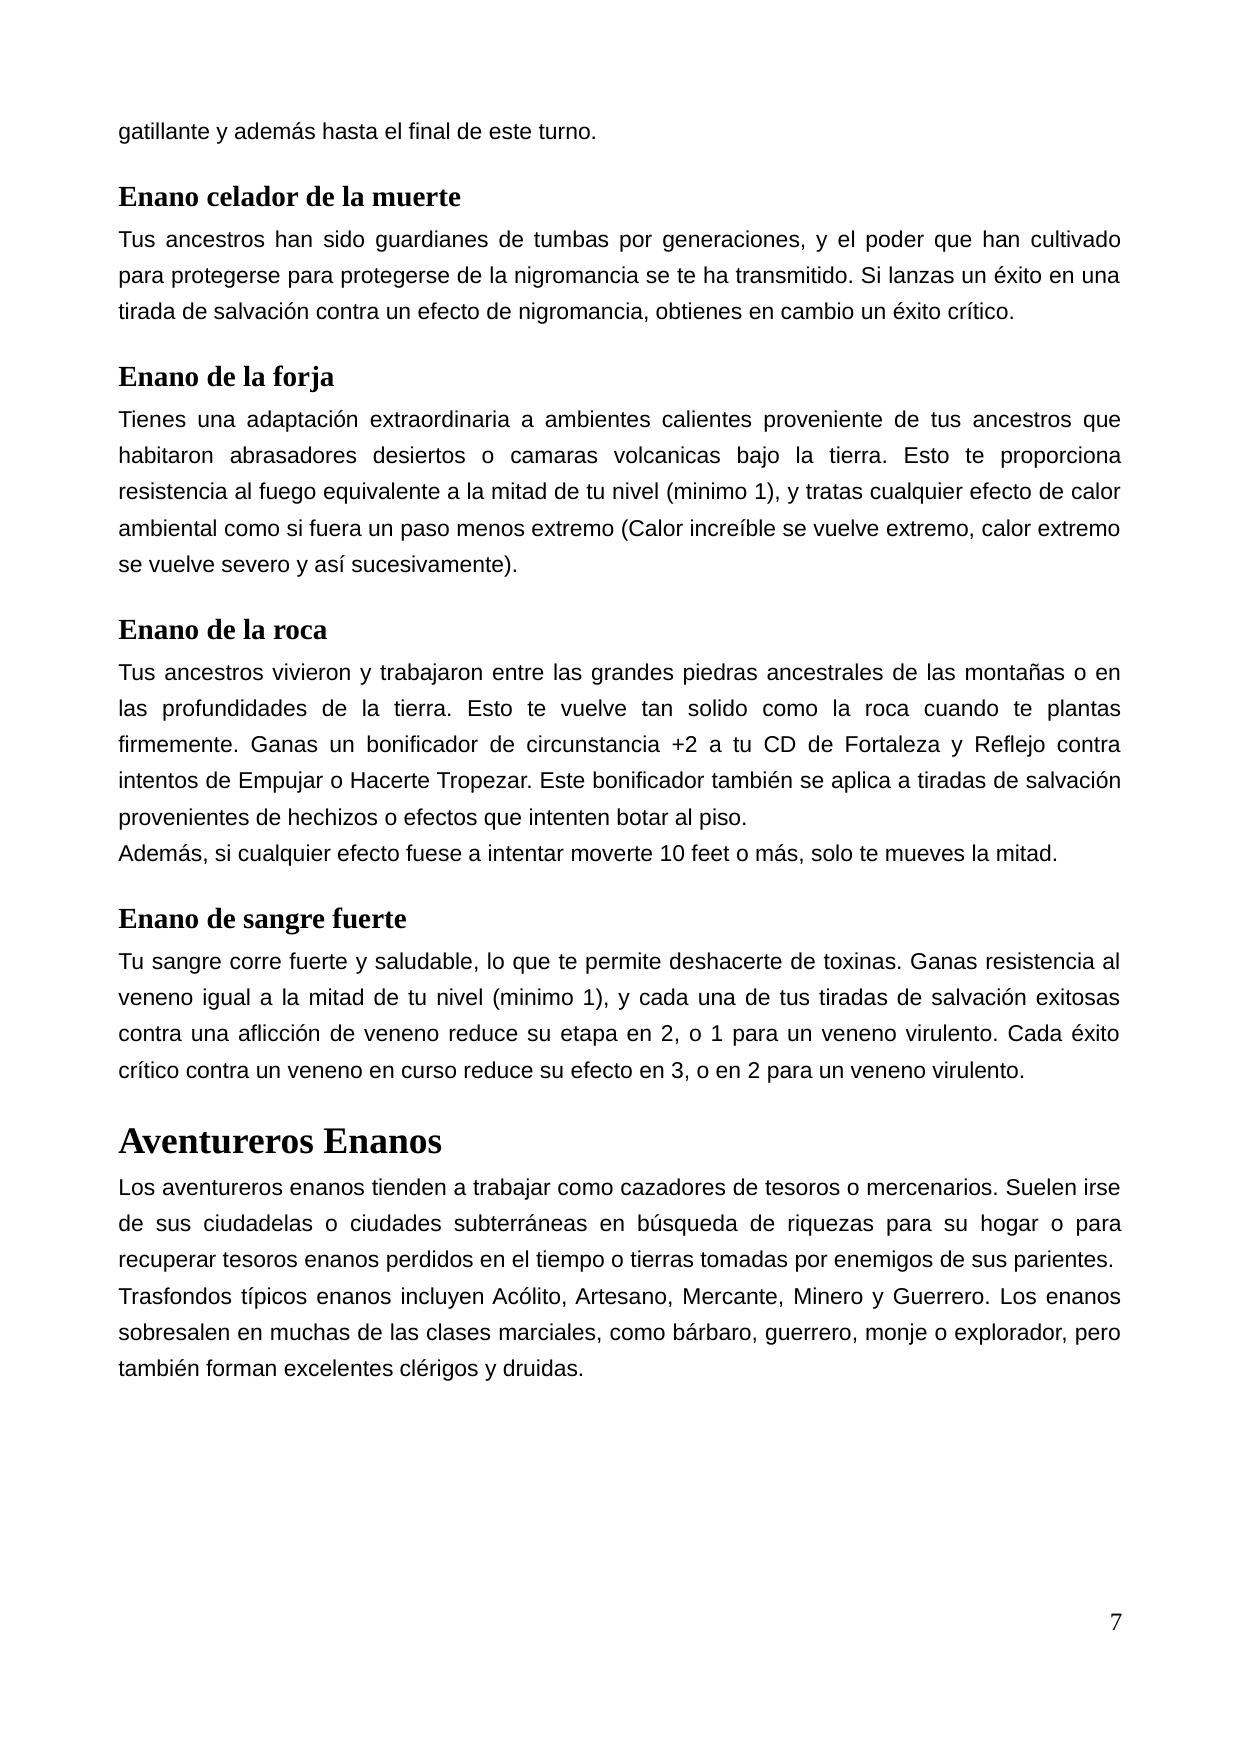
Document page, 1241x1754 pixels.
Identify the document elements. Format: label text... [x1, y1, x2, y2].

text Tu sangre corre fuerte y saludable, lo que te permite deshacerte de toxinas. Ganas resistencia al veneno igual a la mitad de tu nivel (minimo 1), y cada una de tus tiradas de salvación exitosas contra una aflicción de veneno reduce su etapa en 2, o 1 para un veneno virulento. Cada éxito crítico contra un veneno en curso reduce su efecto en 3, o en 2 para un veneno virulento. [118, 948, 1122, 1083]
text Tus ancestros han sido guardianes de tumbas por generaciones, y el poder que han cultivado para protegerse para protegerse de la nigromancia se te ha transmitido. Si lanzas un éxito en una tirada de salvación contra un efecto de nigromancia, obtienes en cambio un éxito crítico. [118, 226, 1122, 324]
text Además, si cualquier efecto fuese a intentar moverte 10 feet o más, solo te mueves la mitad. [118, 840, 1122, 867]
text gatillante y además hasta el final de este turno. [118, 118, 1122, 144]
text Tienes una adaptación extraordinaria a ambientes calientes proveniente de tus ancestros que habitaron abrasadores desiertos o camaras volcanicas bajo la tierra. Esto te proporciona resistencia al fuego equivalente a la mitad de tu nivel (minimo 1), y tratas cualquier efecto de calor ambiental como si fuera un paso menos extremo (Calor increíble se vuelve extremo, calor extremo se vuelve severo y así sucesivamente). [118, 406, 1122, 577]
subtitle Enano de sangre fuerte [118, 902, 1122, 935]
subtitle Aventureros Enanos [118, 1118, 1122, 1161]
text Tus ancestros vivieron y trabajaron entre las grandes piedras ancestrales de las montañas o en las profundidades de la tierra. Esto te vuelve tan solido como la roca cuando te plantas firmemente. Ganas un bonificador de circunstancia +2 a tu CD de Fortaleza y Reflejo contra intentos de Empujar o Hacerte Tropezar. Este bonificador también se aplica a tiradas de salvación provenientes de hechizos o efectos que intenten botar al piso. [118, 658, 1122, 830]
text Trasfondos típicos enanos incluyen Acólito, Artesano, Mercante, Minero y Guerrero. Los enanos sobresalen en muchas de las clases marciales, como bárbaro, guerrero, monje o explorador, pero también forman excelentes clérigos y druidas. [118, 1283, 1122, 1382]
subtitle Enano de la forja [118, 359, 1122, 393]
subtitle Enano de la roca [118, 612, 1122, 646]
text Los aventureros enanos tienden a trabajar como cazadores de tesoros o mercenarios. Suelen irse de sus ciudadelas o ciudades subterráneas en búsqueda de riquezas para su hogar o para recuperar tesoros enanos perdidos en el tiempo o tierras tomadas por enemigos de sus parientes. [118, 1174, 1122, 1273]
subtitle Enano celador de la muerte [118, 179, 1122, 213]
